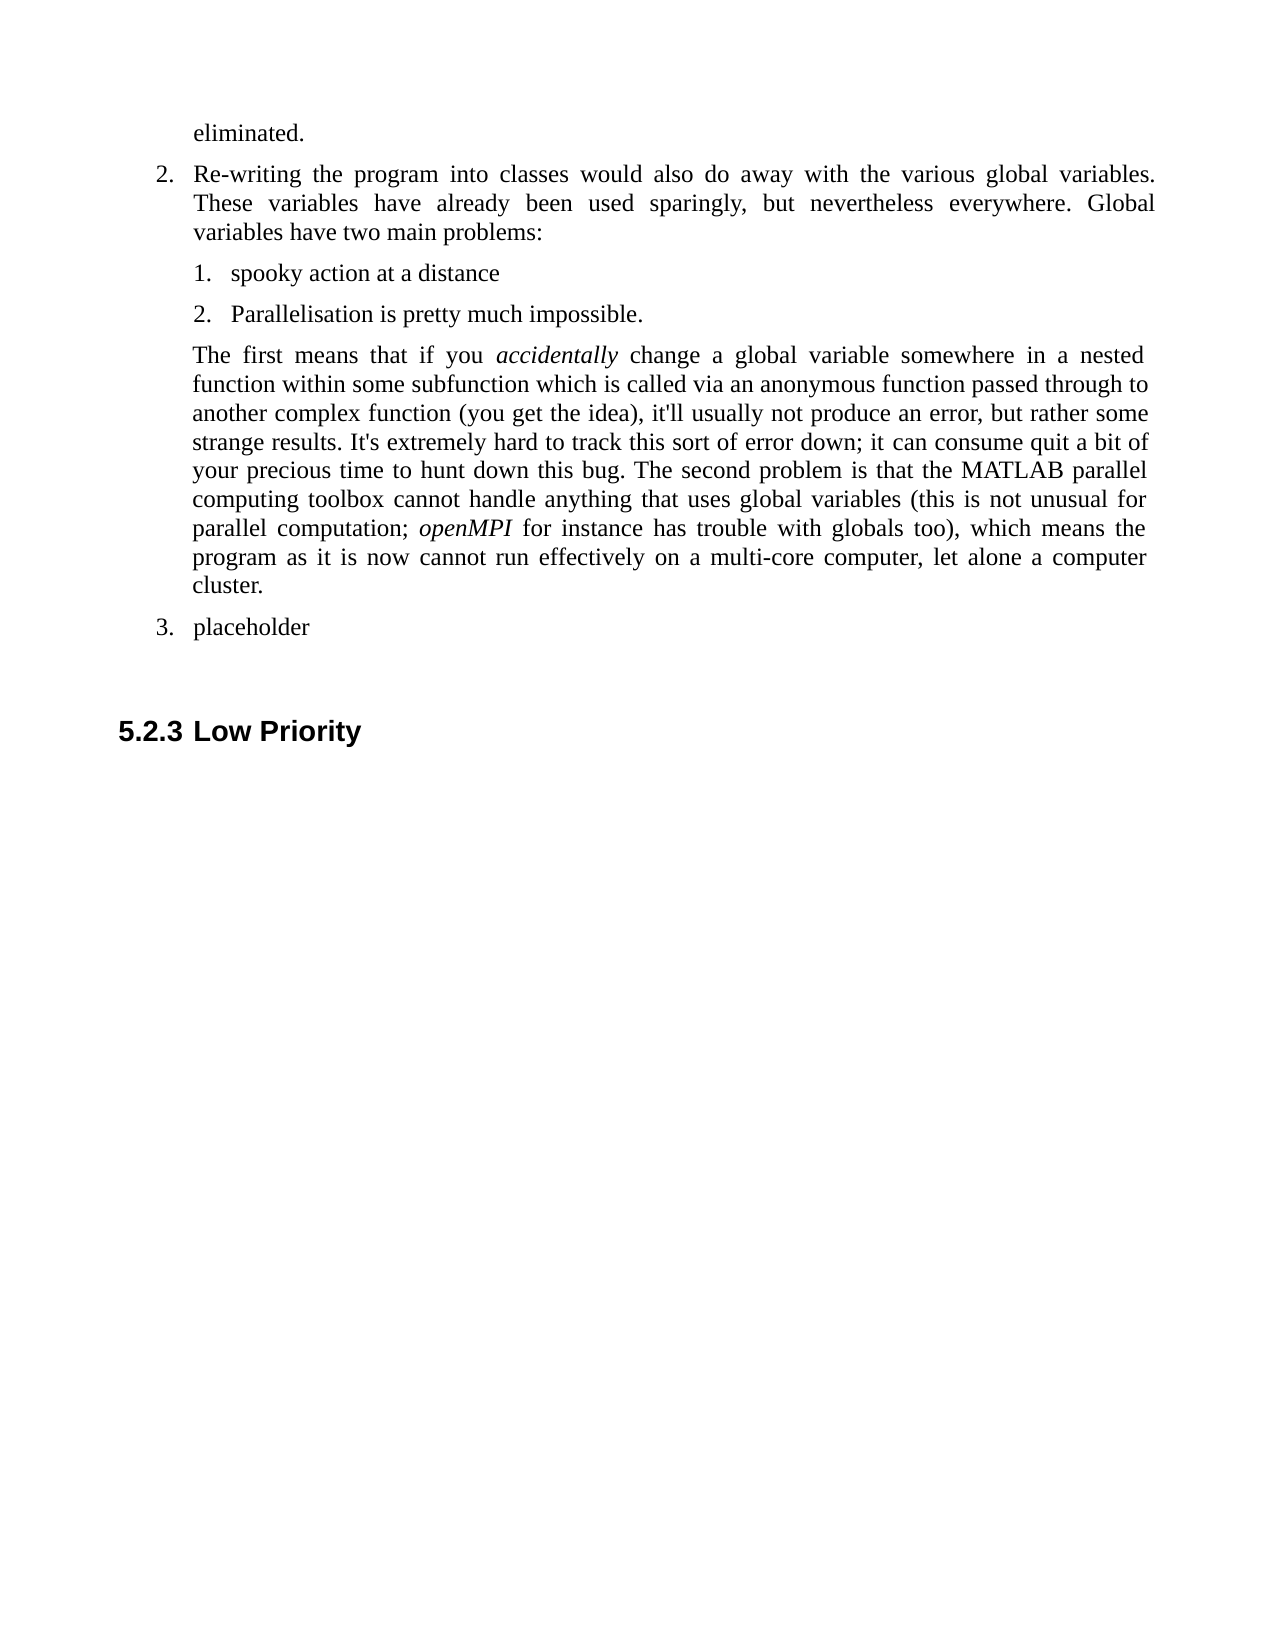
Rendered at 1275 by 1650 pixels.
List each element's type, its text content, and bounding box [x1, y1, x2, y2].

text The first means that if you accidentally change a global variable somewhere in a nested function within some subfunction which is called via an anonymous function passed through to another complex function (you get the idea), it'll usually not produce an error, but rather some strange results. It's extremely hard to track this sort of error down; it can consume quit a bit of your precious time to hunt down this bug. The second problem is that the MATLAB parallel computing toolbox cannot handle anything that uses global variables (this is not unusual for parallel computation; openMPI for instance has trouble with globals too), which means the program as it is now cannot run effectively on a multi-core computer, let alone a computer cluster. [118, 341, 1157, 599]
list eliminated. [156, 118, 1157, 147]
list Re-writing the program into classes would also do away with the various global variables. These variables have already been used sparingly, but nevertheless everywhere. Global variables have two main problems: [156, 159, 1157, 246]
subtitle Low Priority [118, 714, 1157, 748]
list spooky action at a distance [193, 258, 1157, 287]
list Parallelisation is pretty much impossible. [193, 299, 1157, 328]
list placeholder [156, 612, 1157, 641]
